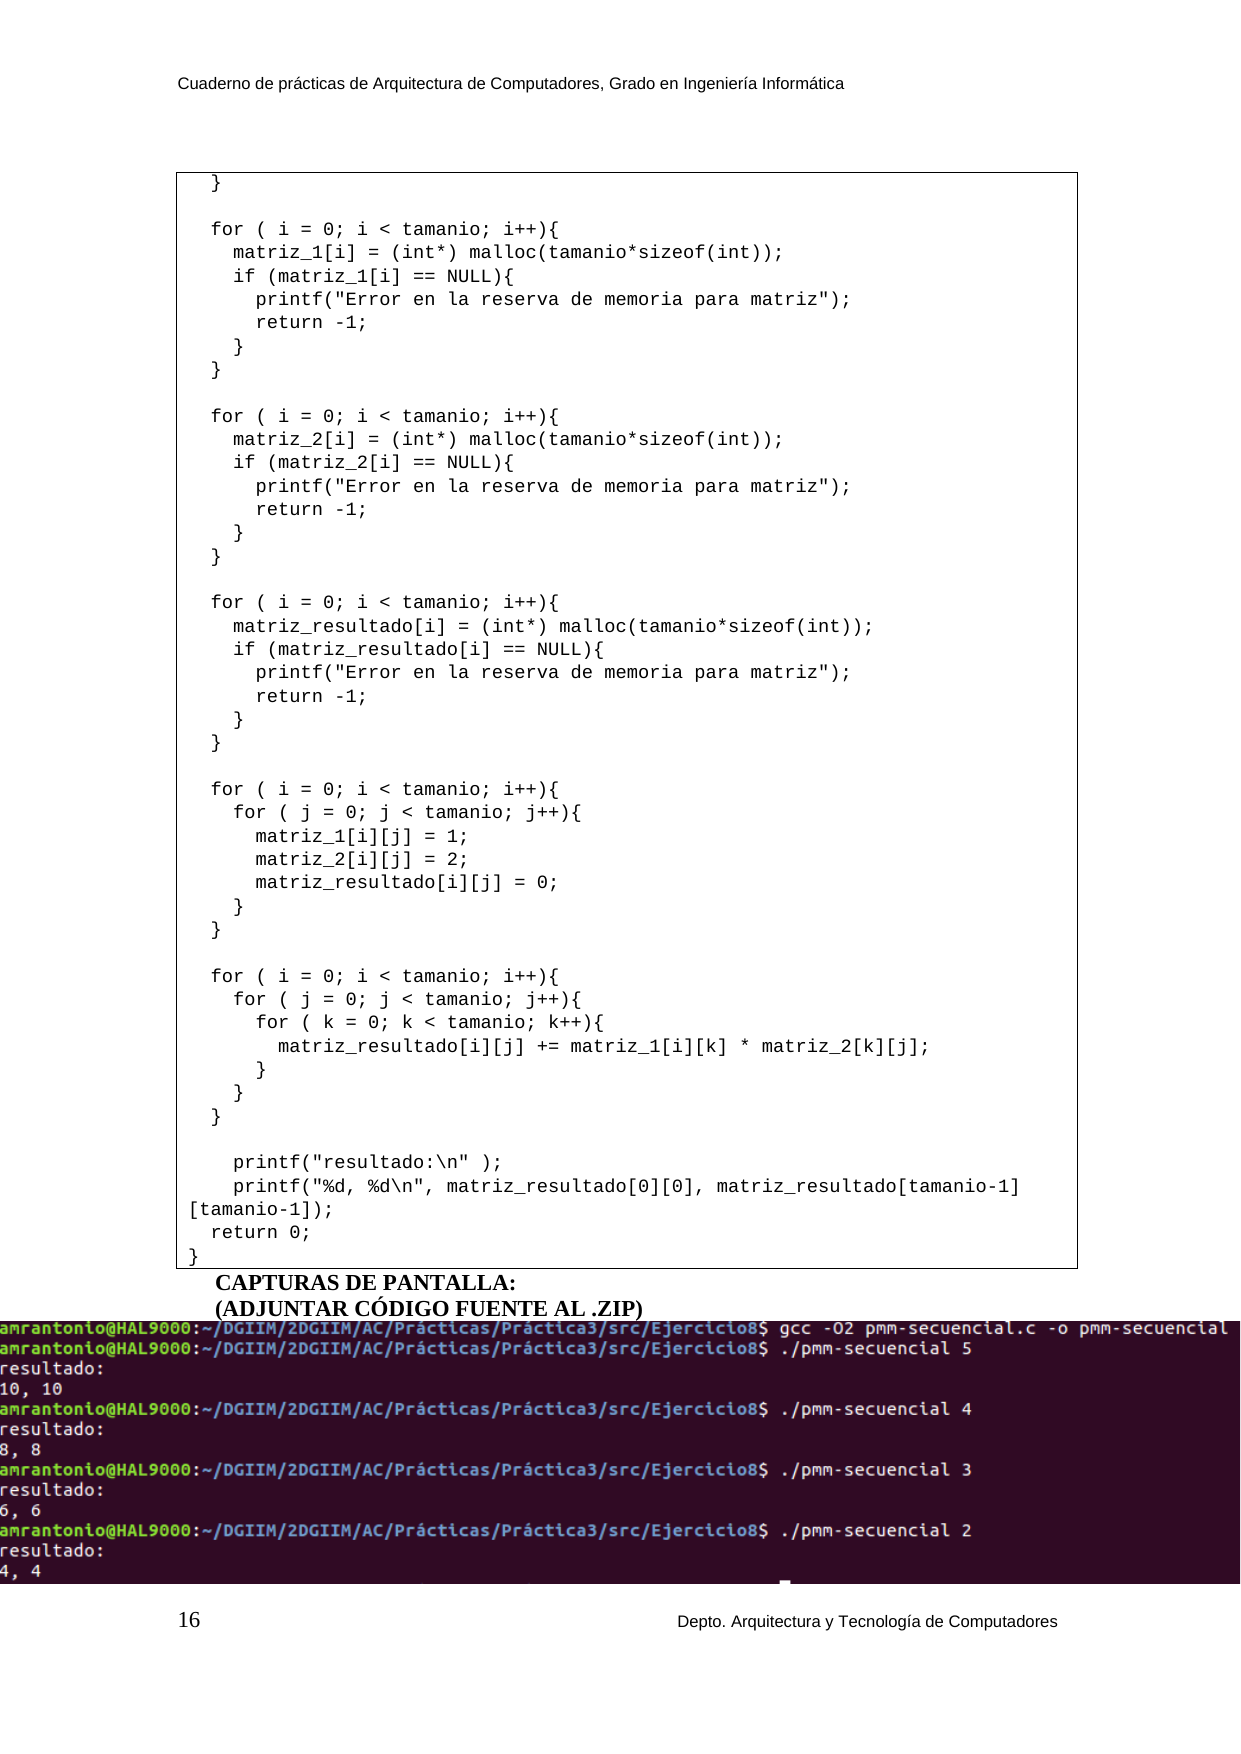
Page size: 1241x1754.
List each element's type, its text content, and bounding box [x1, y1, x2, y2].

table_header } for ( i = 0; i < tamanio; i++){ matriz_1[i] = (int*) malloc(tamanio*sizeof(int)); if (matriz_1[i] == NULL){ printf("Error en la reserva de memoria para matriz"); return -1; } } for ( i = 0; i < tamanio; i++){ matriz_2[i] = (int*) malloc(tamanio*sizeof(int)); if (matriz_2[i] == NULL){ printf("Error en la reserva de memoria para matriz"); return -1; } } for ( i = 0; i < tamanio; i++){ matriz_resultado[i] = (int*) malloc(tamanio*sizeof(int)); if (matriz_resultado[i] == NULL){ printf("Error en la reserva de memoria para matriz"); return -1; } } for ( i = 0; i < tamanio; i++){ for ( j = 0; j < tamanio; j++){ matriz_1[i][j] = 1; matriz_2[i][j] = 2; matriz_resultado[i][j] = 0; } } for ( i = 0; i < tamanio; i++){ for ( j = 0; j < tamanio; j++){ for ( k = 0; k < tamanio; k++){ matriz_resultado[i][j] += matriz_1[i][k] * matriz_2[k][j]; } } } printf("resultado:\n" ); printf("%d, %d\n", matriz_resultado[0][0], matriz_resultado[tamanio-1][tamanio-1]); return 0; } [177, 173, 1077, 1268]
text CAPTURAS DE PANTALLA: [215, 1269, 1063, 1295]
text (ADJUNTAR CÓDIGO FUENTE AL .ZIP) [215, 1295, 1063, 1321]
picture [0, 1321, 1241, 1584]
